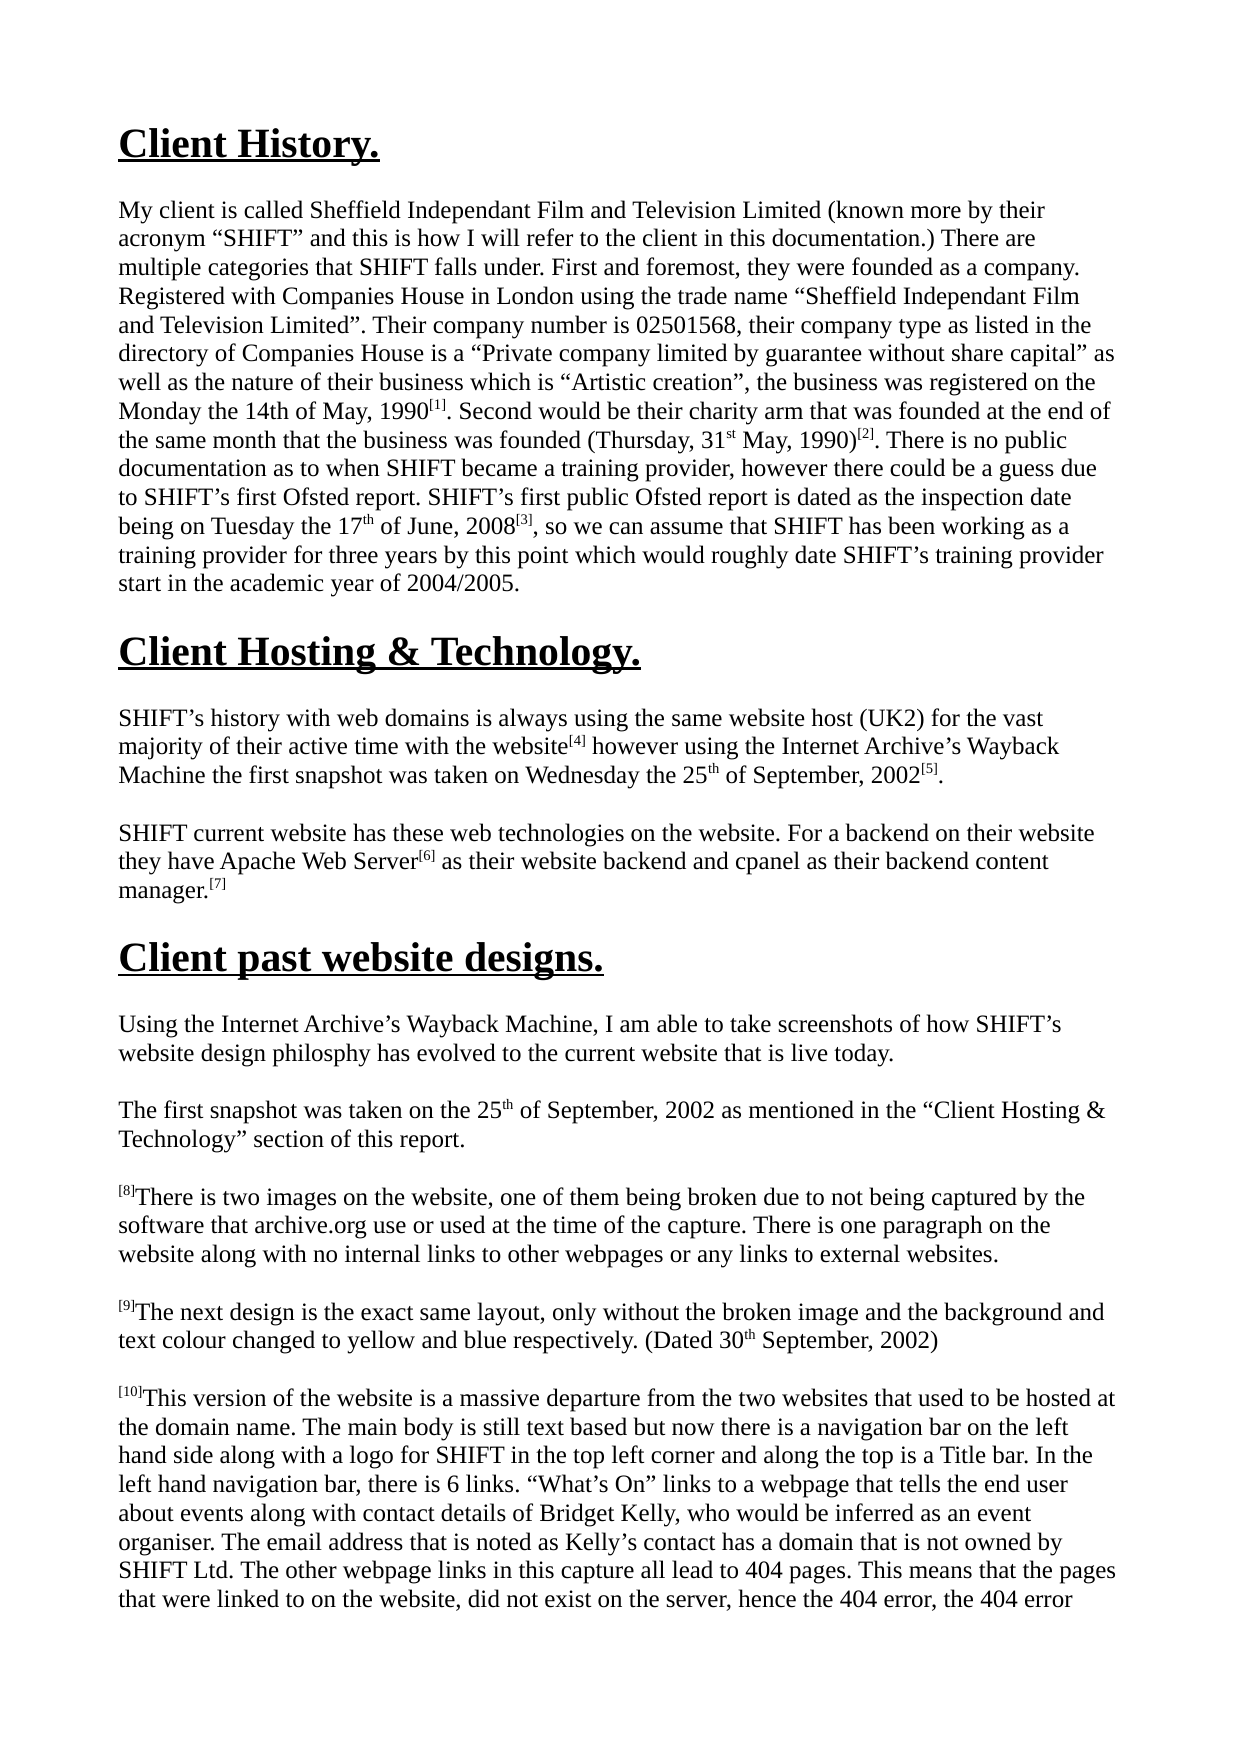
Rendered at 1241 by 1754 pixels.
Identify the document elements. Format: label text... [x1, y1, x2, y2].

text Client past website designs. [118, 933, 1122, 981]
text SHIFT current website has these web technologies on the website. For a backend on their website they have Apache Web Server[6] as their website backend and cpanel as their backend content manager.[7] [118, 818, 1122, 904]
text [9]The next design is the exact same layout, only without the broken image and the background and text colour changed to yellow and blue respectively. (Dated 30th September, 2002) [118, 1297, 1122, 1354]
text Client History. [118, 118, 1122, 166]
text The first snapshot was taken on the 25th of September, 2002 as mentioned in the “Client Hosting & Technology” section of this report. [118, 1096, 1122, 1153]
text My client is called Sheffield Independant Film and Television Limited (known more by their acronym “SHIFT” and this is how I will refer to the client in this documentation.) There are multiple categories that SHIFT falls under. First and foremost, they were founded as a company. Registered with Companies House in London using the trade name “Sheffield Independant Film and Television Limited”. Their company number is 02501568, their company type as listed in the directory of Companies House is a “Private company limited by guarantee without share capital” as well as the nature of their business which is “Artistic creation”, the business was registered on the Monday the 14th of May, 1990[1]. Second would be their charity arm that was founded at the end of the same month that the business was founded (Thursday, 31st May, 1990)[2]. There is no public documentation as to when SHIFT became a training provider, however there could be a guess due to SHIFT’s first Ofsted report. SHIFT’s first public Ofsted report is dated as the inspection date being on Tuesday the 17th of June, 2008[3], so we can assume that SHIFT has been working as a training provider for three years by this point which would roughly date SHIFT’s training provider start in the academic year of 2004/2005. [118, 195, 1122, 597]
text [8]There is two images on the website, one of them being broken due to not being captured by the software that archive.org use or used at the time of the capture. There is one paragraph on the website along with no internal links to other webpages or any links to external websites. [118, 1182, 1122, 1268]
text Client Hosting & Technology. [118, 626, 1122, 674]
text SHIFT’s history with web domains is always using the same website host (UK2) for the vast majority of their active time with the website[4] however using the Internet Archive’s Wayback Machine the first snapshot was taken on Wednesday the 25th of September, 2002[5]. [118, 703, 1122, 789]
text [10]This version of the website is a massive departure from the two websites that used to be hosted at the domain name. The main body is still text based but now there is a navigation bar on the left hand side along with a logo for SHIFT in the top left corner and along the top is a Title bar. In the left hand navigation bar, there is 6 links. “What’s On” links to a webpage that tells the end user about events along with contact details of Bridget Kelly, who would be inferred as an event organiser. The email address that is noted as Kelly’s contact has a domain that is not owned by SHIFT Ltd. The other webpage links in this capture all lead to 404 pages. This means that the pages that were linked to on the website, did not exist on the server, hence the 404 error, the 404 error [118, 1383, 1122, 1613]
text Using the Internet Archive’s Wayback Machine, I am able to take screenshots of how SHIFT’s website design philosphy has evolved to the current website that is live today. [118, 1009, 1122, 1067]
